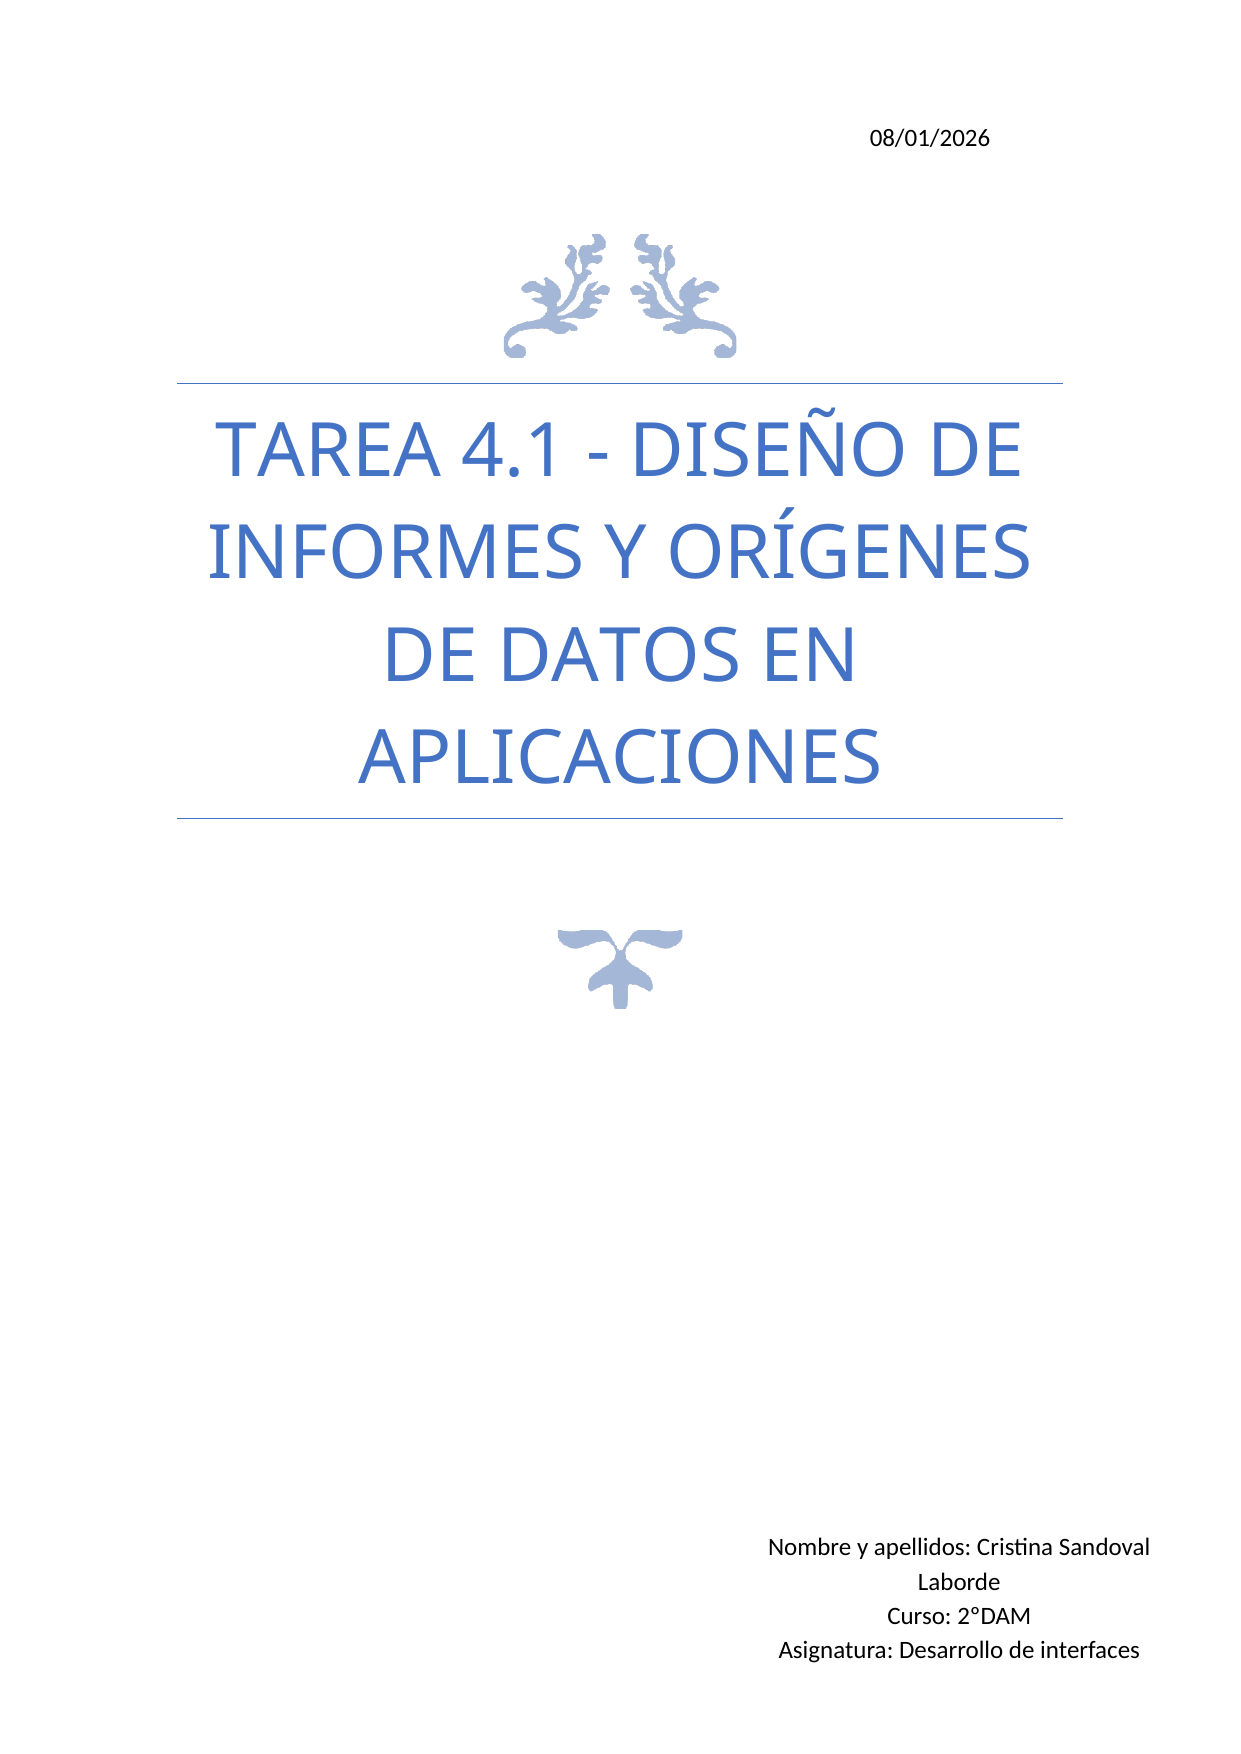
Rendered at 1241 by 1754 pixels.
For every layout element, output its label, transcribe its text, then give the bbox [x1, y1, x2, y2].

text TAREA 4.1 - Diseño de informes y orígenes de datos en aplicaciones [177, 384, 1063, 818]
